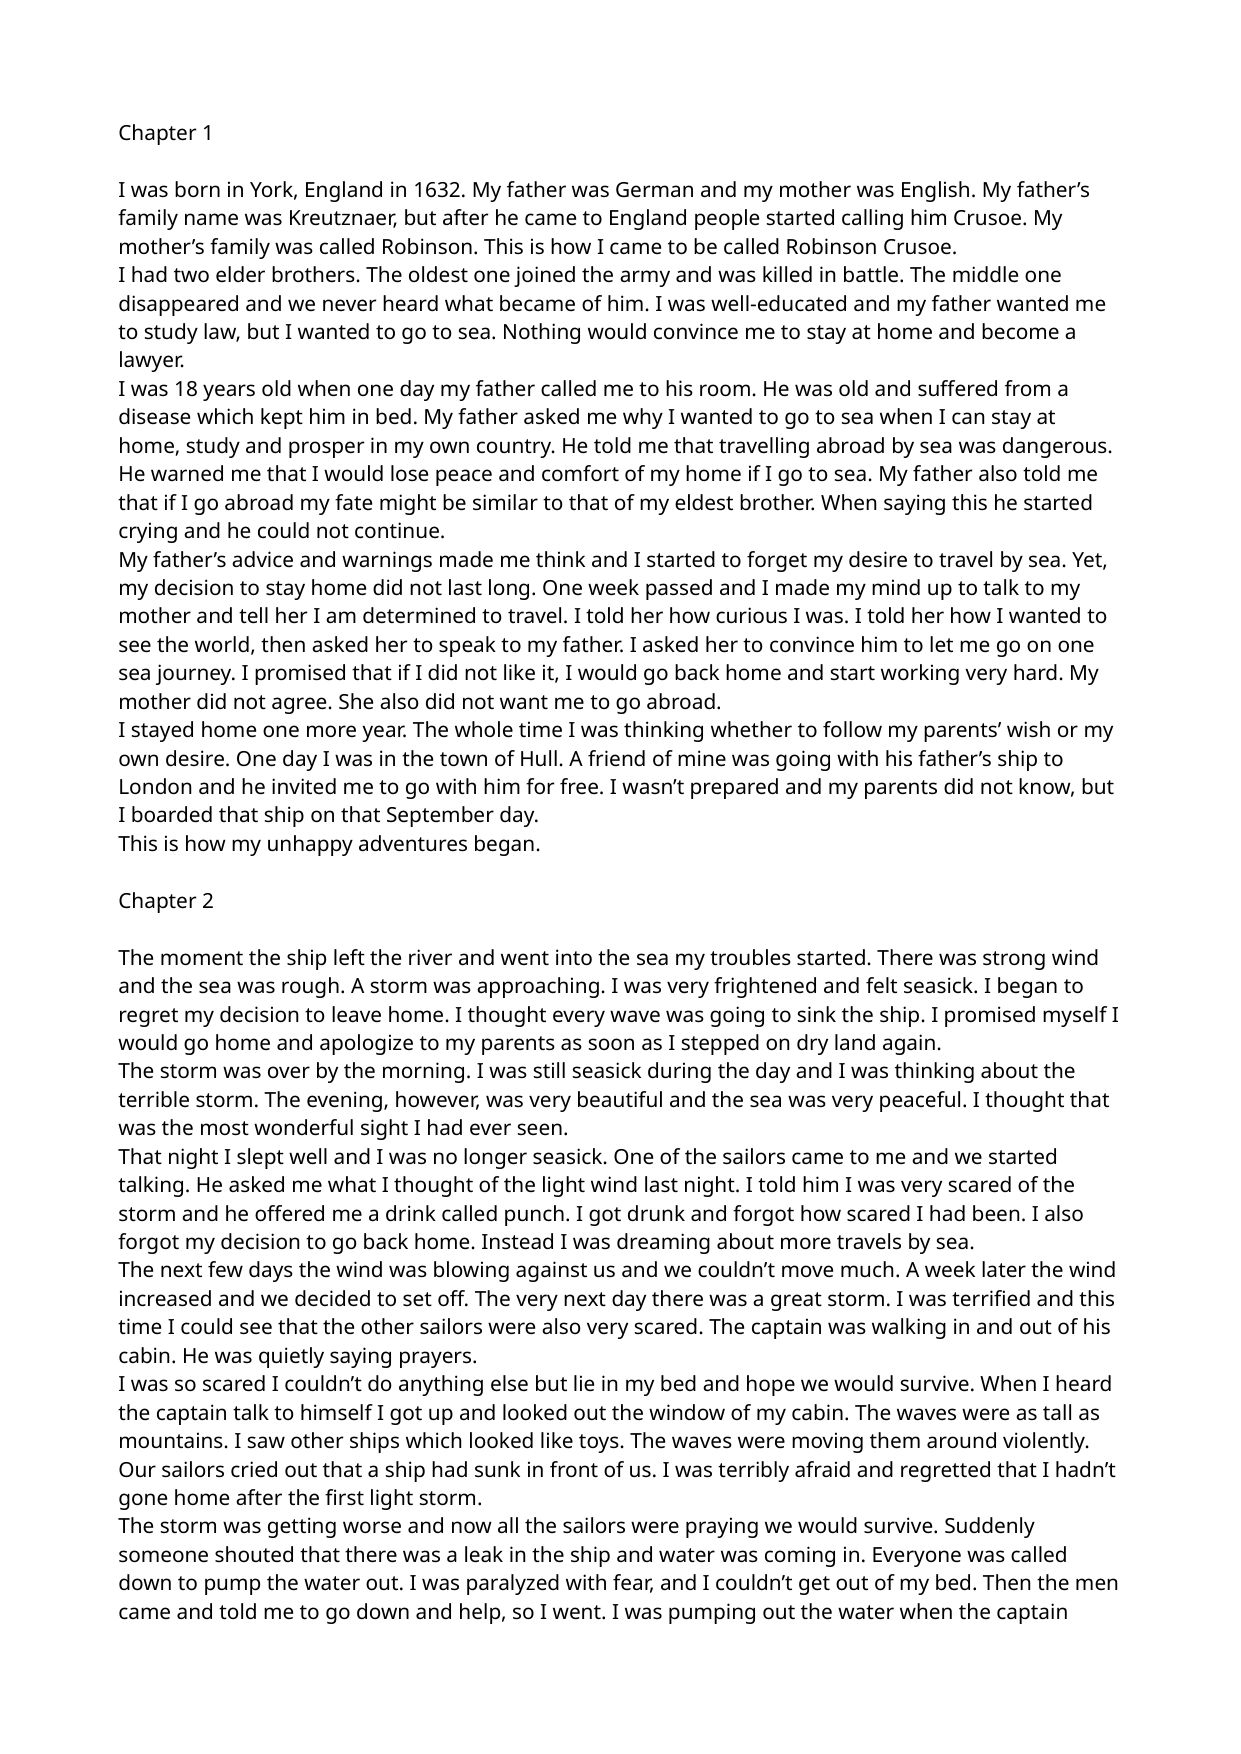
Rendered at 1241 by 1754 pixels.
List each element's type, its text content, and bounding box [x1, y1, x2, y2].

text Chapter 1 [118, 118, 1122, 147]
text The moment the ship left the river and went into the sea my troubles started. There was strong wind and the sea was rough. A storm was approaching. I was very frightened and felt seasick. I began to regret my decision to leave home. I thought every wave was going to sink the ship. I promised myself I would go home and apologize to my parents as soon as I stepped on dry land again. [118, 943, 1122, 1057]
text I had two elder brothers. The oldest one joined the army and was killed in battle. The middle one disappeared and we never heard what became of him. I was well-educated and my father wanted me to study law, but I wanted to go to sea. Nothing would convince me to stay at home and become a lawyer. [118, 260, 1122, 374]
text The storm was over by the morning. I was still seasick during the day and I was thinking about the terrible storm. The evening, however, was very beautiful and the sea was very peaceful. I thought that was the most wonderful sight I had ever seen. [118, 1057, 1122, 1142]
text I was so scared I couldn’t do anything else but lie in my bed and hope we would survive. When I heard the captain talk to himself I got up and looked out the window of my cabin. The waves were as tall as mountains. I saw other ships which looked like toys. The waves were moving them around violently. Our sailors cried out that a ship had sunk in front of us. I was terribly afraid and regretted that I hadn’t gone home after the first light storm. [118, 1369, 1122, 1512]
text That night I slept well and I was no longer seasick. One of the sailors came to me and we started talking. He asked me what I thought of the light wind last night. I told him I was very scared of the storm and he offered me a drink called punch. I got drunk and forgot how scared I had been. I also forgot my decision to go back home. Instead I was dreaming about more travels by sea. [118, 1142, 1122, 1256]
text Chapter 2 [118, 886, 1122, 914]
text I was 18 years old when one day my father called me to his room. He was old and suffered from a disease which kept him in bed. My father asked me why I wanted to go to sea when I can stay at home, study and prosper in my own country. He told me that travelling abroad by sea was dangerous. He warned me that I would lose peace and comfort of my home if I go to sea. My father also told me that if I go abroad my fate might be similar to that of my eldest brother. When saying this he started crying and he could not continue. [118, 374, 1122, 545]
text My father’s advice and warnings made me think and I started to forget my desire to travel by sea. Yet, my decision to stay home did not last long. One week passed and I made my mind up to talk to my mother and tell her I am determined to travel. I told her how curious I was. I told her how I wanted to see the world, then asked her to speak to my father. I asked her to convince him to let me go on one sea journey. I promised that if I did not like it, I would go back home and start working very hard. My mother did not agree. She also did not want me to go abroad. [118, 545, 1122, 715]
text The next few days the wind was blowing against us and we couldn’t move much. A week later the wind increased and we decided to set off. The very next day there was a great storm. I was terrified and this time I could see that the other sailors were also very scared. The captain was walking in and out of his cabin. He was quietly saying prayers. [118, 1256, 1122, 1369]
text I was born in York, England in 1632. My father was German and my mother was English. My father’s family name was Kreutznaer, but after he came to England people started calling him Crusoe. My mother’s family was called Robinson. This is how I came to be called Robinson Crusoe. [118, 175, 1122, 260]
text I stayed home one more year. The whole time I was thinking whether to follow my parents’ wish or my own desire. One day I was in the town of Hull. A friend of mine was going with his father’s ship to London and he invited me to go with him for free. I wasn’t prepared and my parents did not know, but I boarded that ship on that September day. [118, 715, 1122, 829]
text The storm was getting worse and now all the sailors were praying we would survive. Suddenly someone shouted that there was a leak in the ship and water was coming in. Everyone was called down to pump the water out. I was paralyzed with fear, and I couldn’t get out of my bed. Then the men came and told me to go down and help, so I went. I was pumping out the water when the captain [118, 1512, 1122, 1625]
text This is how my unhappy adventures began. [118, 829, 1122, 857]
